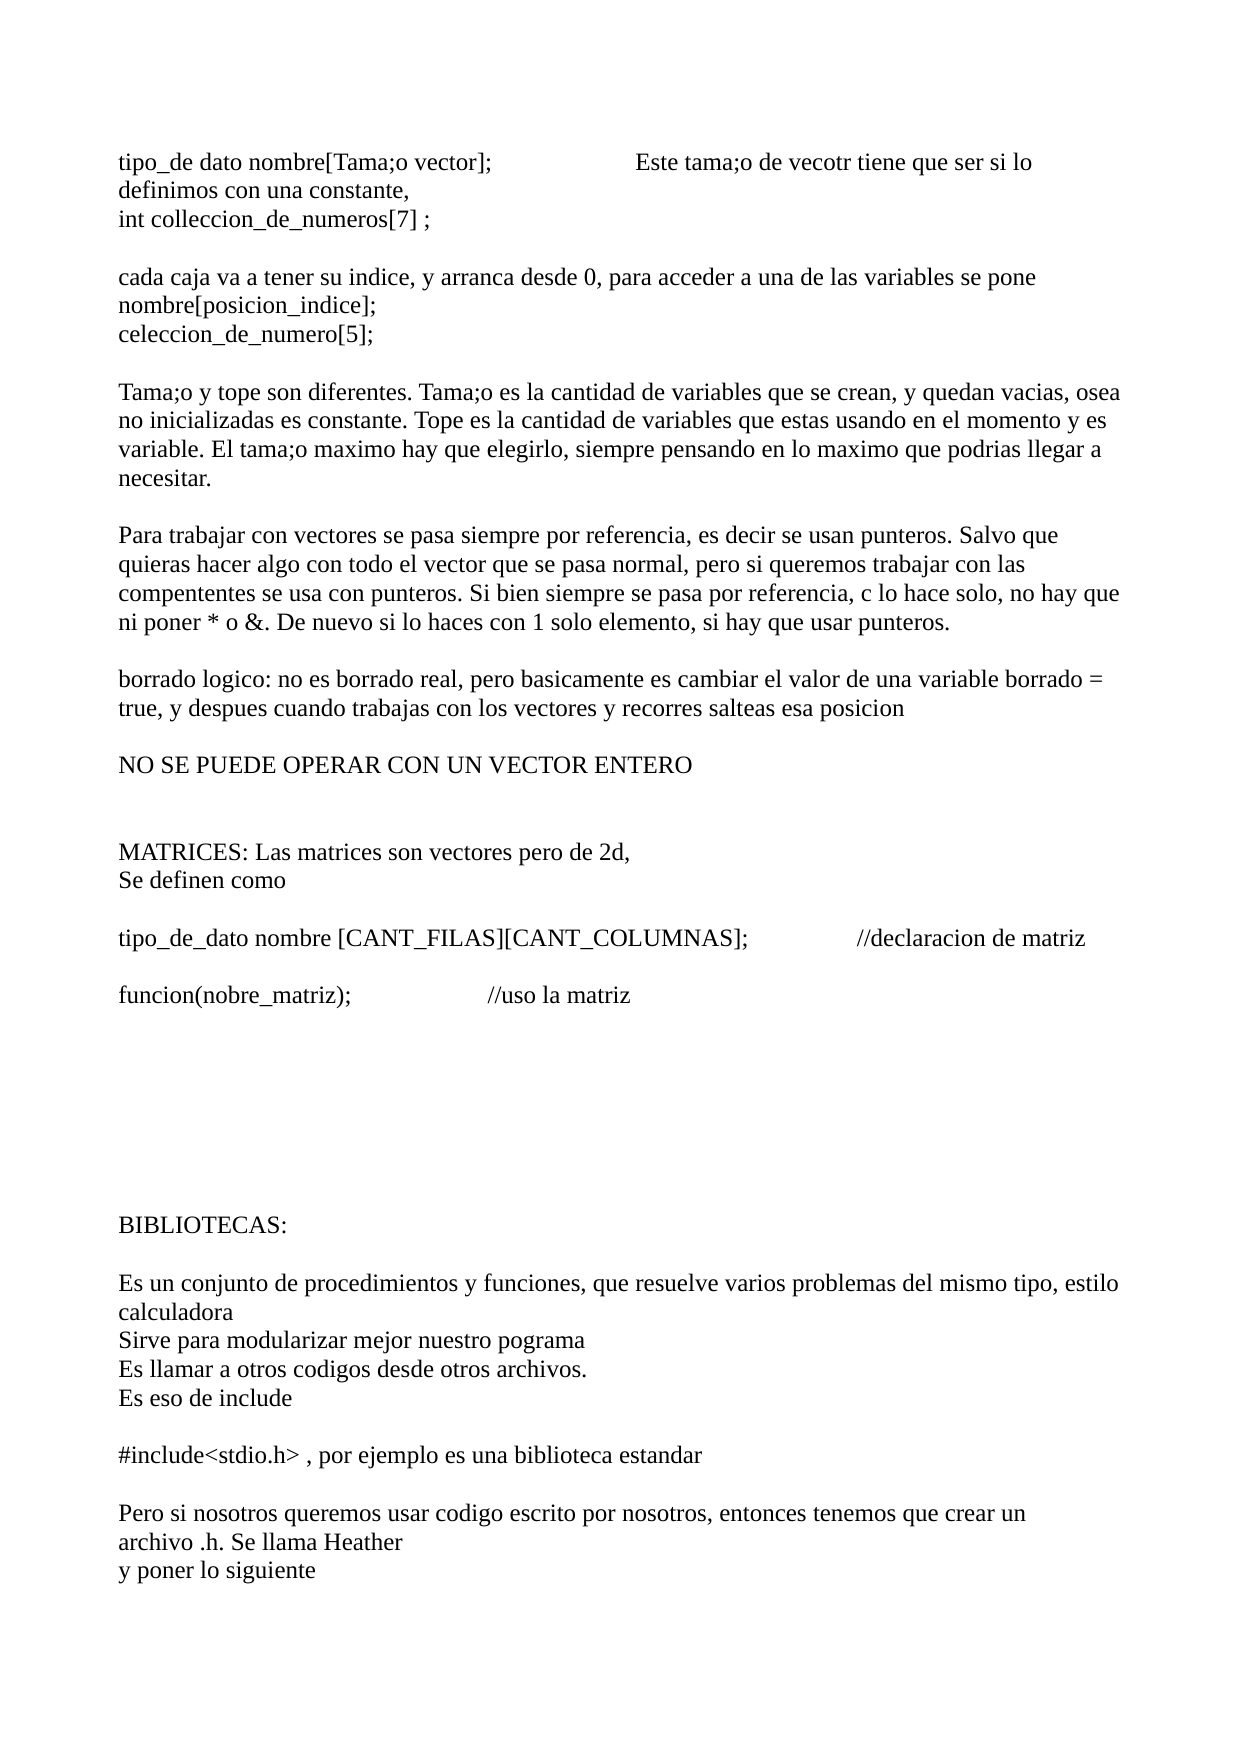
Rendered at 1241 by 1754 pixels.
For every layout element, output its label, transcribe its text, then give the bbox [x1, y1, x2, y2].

text BIBLIOTECAS: [118, 1211, 1122, 1239]
text cada caja va a tener su indice, y arranca desde 0, para acceder a una de las variables se pone [118, 262, 1122, 291]
text borrado logico: no es borrado real, pero basicamente es cambiar el valor de una variable borrado = true, y despues cuando trabajas con los vectores y recorres salteas esa posicion [118, 664, 1122, 722]
text Para trabajar con vectores se pasa siempre por referencia, es decir se usan punteros. Salvo que quieras hacer algo con todo el vector que se pasa normal, pero si queremos trabajar con las compententes se usa con punteros. Si bien siempre se pasa por referencia, c lo hace solo, no hay que ni poner * o &. De nuevo si lo haces con 1 solo elemento, si hay que usar punteros. [118, 521, 1122, 636]
text NO SE PUEDE OPERAR CON UN VECTOR ENTERO [118, 751, 1122, 779]
text Se definen como [118, 866, 1122, 894]
text funcion(nobre_matriz); //uso la matriz [118, 981, 1122, 1009]
text y poner lo siguiente [118, 1556, 1122, 1584]
text #include<stdio.h> , por ejemplo es una biblioteca estandar [118, 1441, 1122, 1469]
text int colleccion_de_numeros[7] ; [118, 204, 1122, 233]
text Tama;o y tope son diferentes. Tama;o es la cantidad de variables que se crean, y quedan vacias, osea no inicializadas es constante. Tope es la cantidad de variables que estas usando en el momento y es variable. El tama;o maximo hay que elegirlo, siempre pensando en lo maximo que podrias llegar a necesitar. [118, 377, 1122, 492]
text Sirve para modularizar mejor nuestro pograma [118, 1326, 1122, 1354]
text tipo_de dato nombre[Tama;o vector]; Este tama;o de vecotr tiene que ser si lo definimos con una constante, [118, 147, 1122, 204]
text celeccion_de_numero[5]; [118, 319, 1122, 348]
text Es un conjunto de procedimientos y funciones, que resuelve varios problemas del mismo tipo, estilo calculadora [118, 1268, 1122, 1326]
text nombre[posicion_indice]; [118, 291, 1122, 319]
text Es eso de include [118, 1383, 1122, 1412]
text Pero si nosotros queremos usar codigo escrito por nosotros, entonces tenemos que crear un archivo .h. Se llama Heather [118, 1498, 1122, 1556]
text tipo_de_dato nombre [CANT_FILAS][CANT_COLUMNAS]; //declaracion de matriz [118, 923, 1122, 952]
text MATRICES: Las matrices son vectores pero de 2d, [118, 837, 1122, 866]
text Es llamar a otros codigos desde otros archivos. [118, 1354, 1122, 1383]
